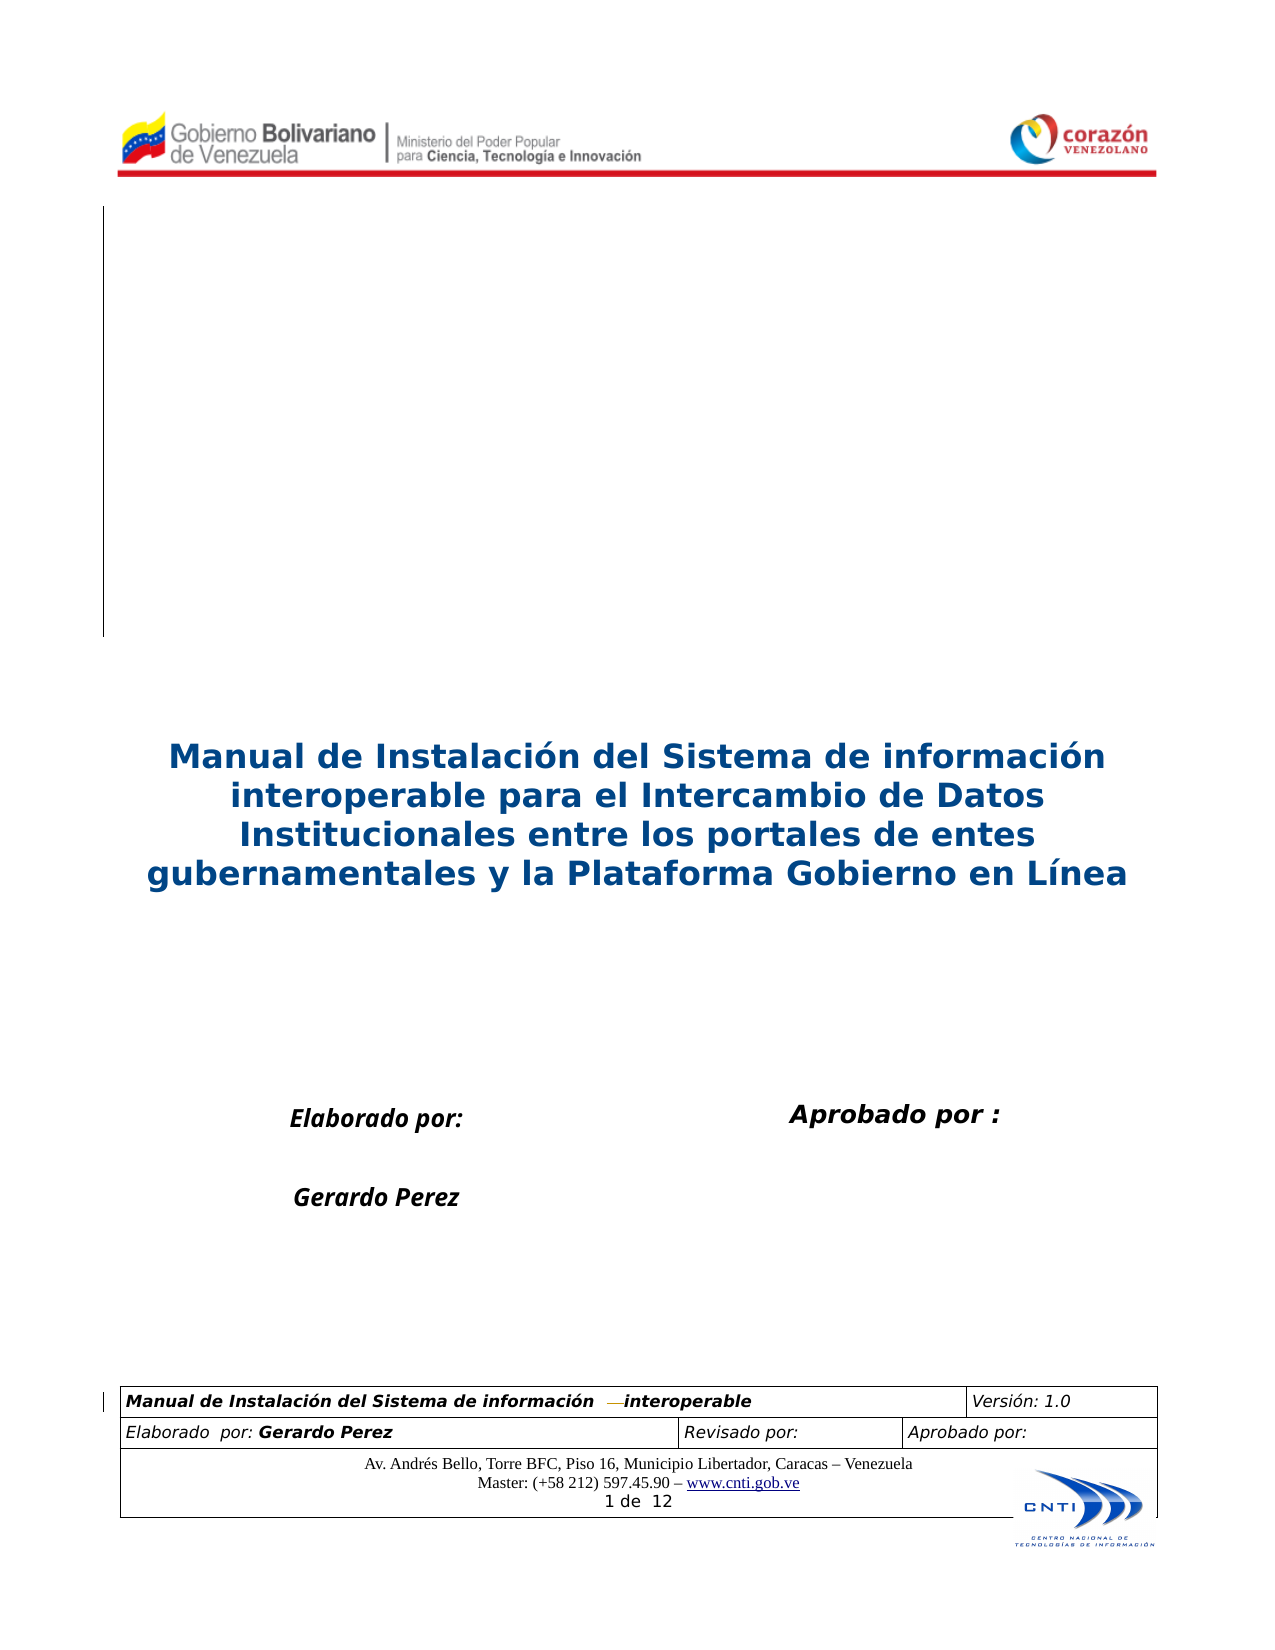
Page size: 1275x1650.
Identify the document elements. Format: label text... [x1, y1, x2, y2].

picture [1013, 1468, 1156, 1548]
title Manual de Instalación del Sistema de información interoperable para el Intercambio de Datos Institucionales entre los portales de entes gubernamentales y la Plataforma Gobierno en Línea [118, 738, 1157, 893]
table_header Elaborado por: [118, 1095, 637, 1140]
picture [117, 107, 1157, 177]
table_cell Gerardo Perez [118, 1140, 637, 1220]
table_cell [637, 1140, 1157, 1220]
table_header Aprobado por : [637, 1095, 1157, 1140]
